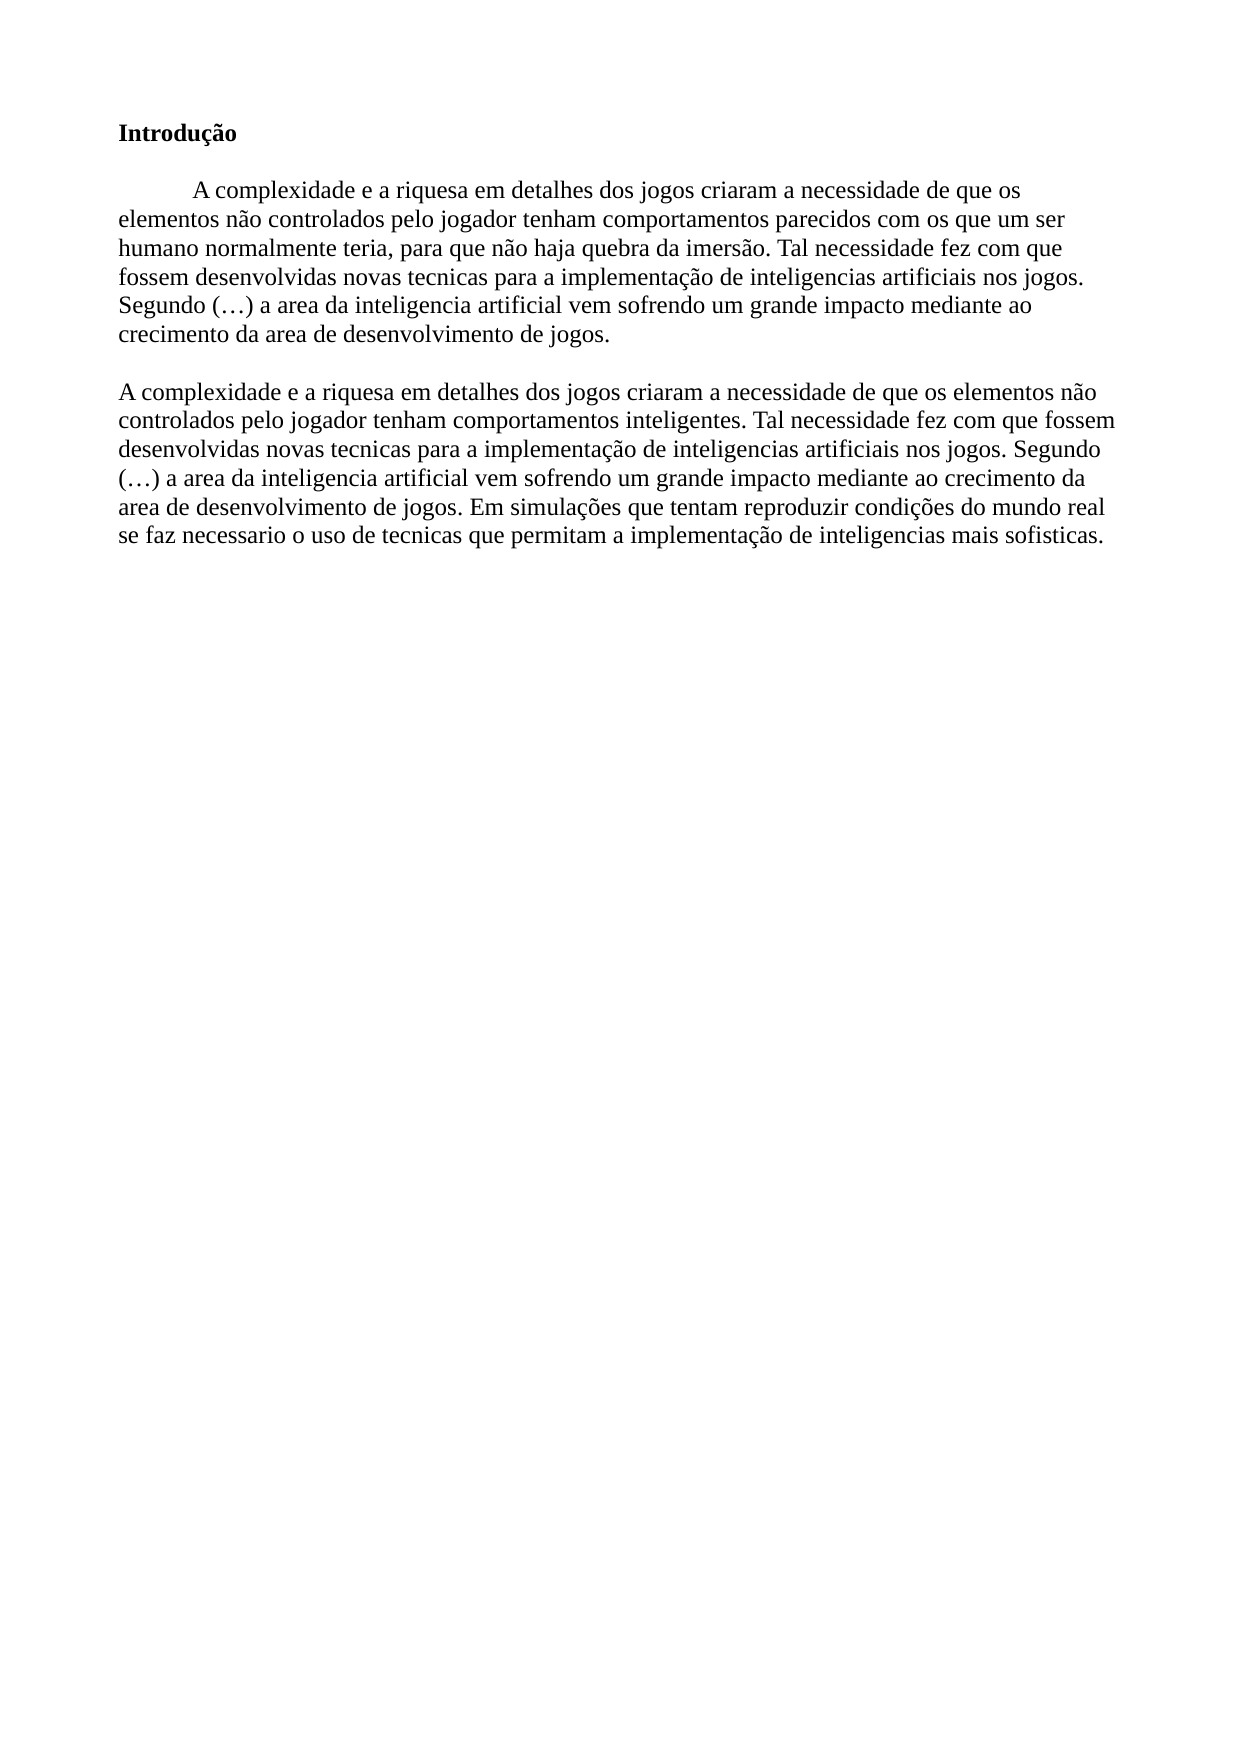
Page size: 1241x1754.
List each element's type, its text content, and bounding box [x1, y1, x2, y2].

text Introdução [118, 118, 1122, 147]
text A complexidade e a riquesa em detalhes dos jogos criaram a necessidade de que os elementos não controlados pelo jogador tenham comportamentos inteligentes. Tal necessidade fez com que fossem desenvolvidas novas tecnicas para a implementação de inteligencias artificiais nos jogos. Segundo (…) a area da inteligencia artificial vem sofrendo um grande impacto mediante ao crecimento da area de desenvolvimento de jogos. Em simulações que tentam reproduzir condições do mundo real se faz necessario o uso de tecnicas que permitam a implementação de inteligencias mais sofisticas. [118, 377, 1122, 549]
text A complexidade e a riquesa em detalhes dos jogos criaram a necessidade de que os elementos não controlados pelo jogador tenham comportamentos parecidos com os que um ser humano normalmente teria, para que não haja quebra da imersão. Tal necessidade fez com que fossem desenvolvidas novas tecnicas para a implementação de inteligencias artificiais nos jogos. Segundo (…) a area da inteligencia artificial vem sofrendo um grande impacto mediante ao crecimento da area de desenvolvimento de jogos. [118, 176, 1122, 348]
